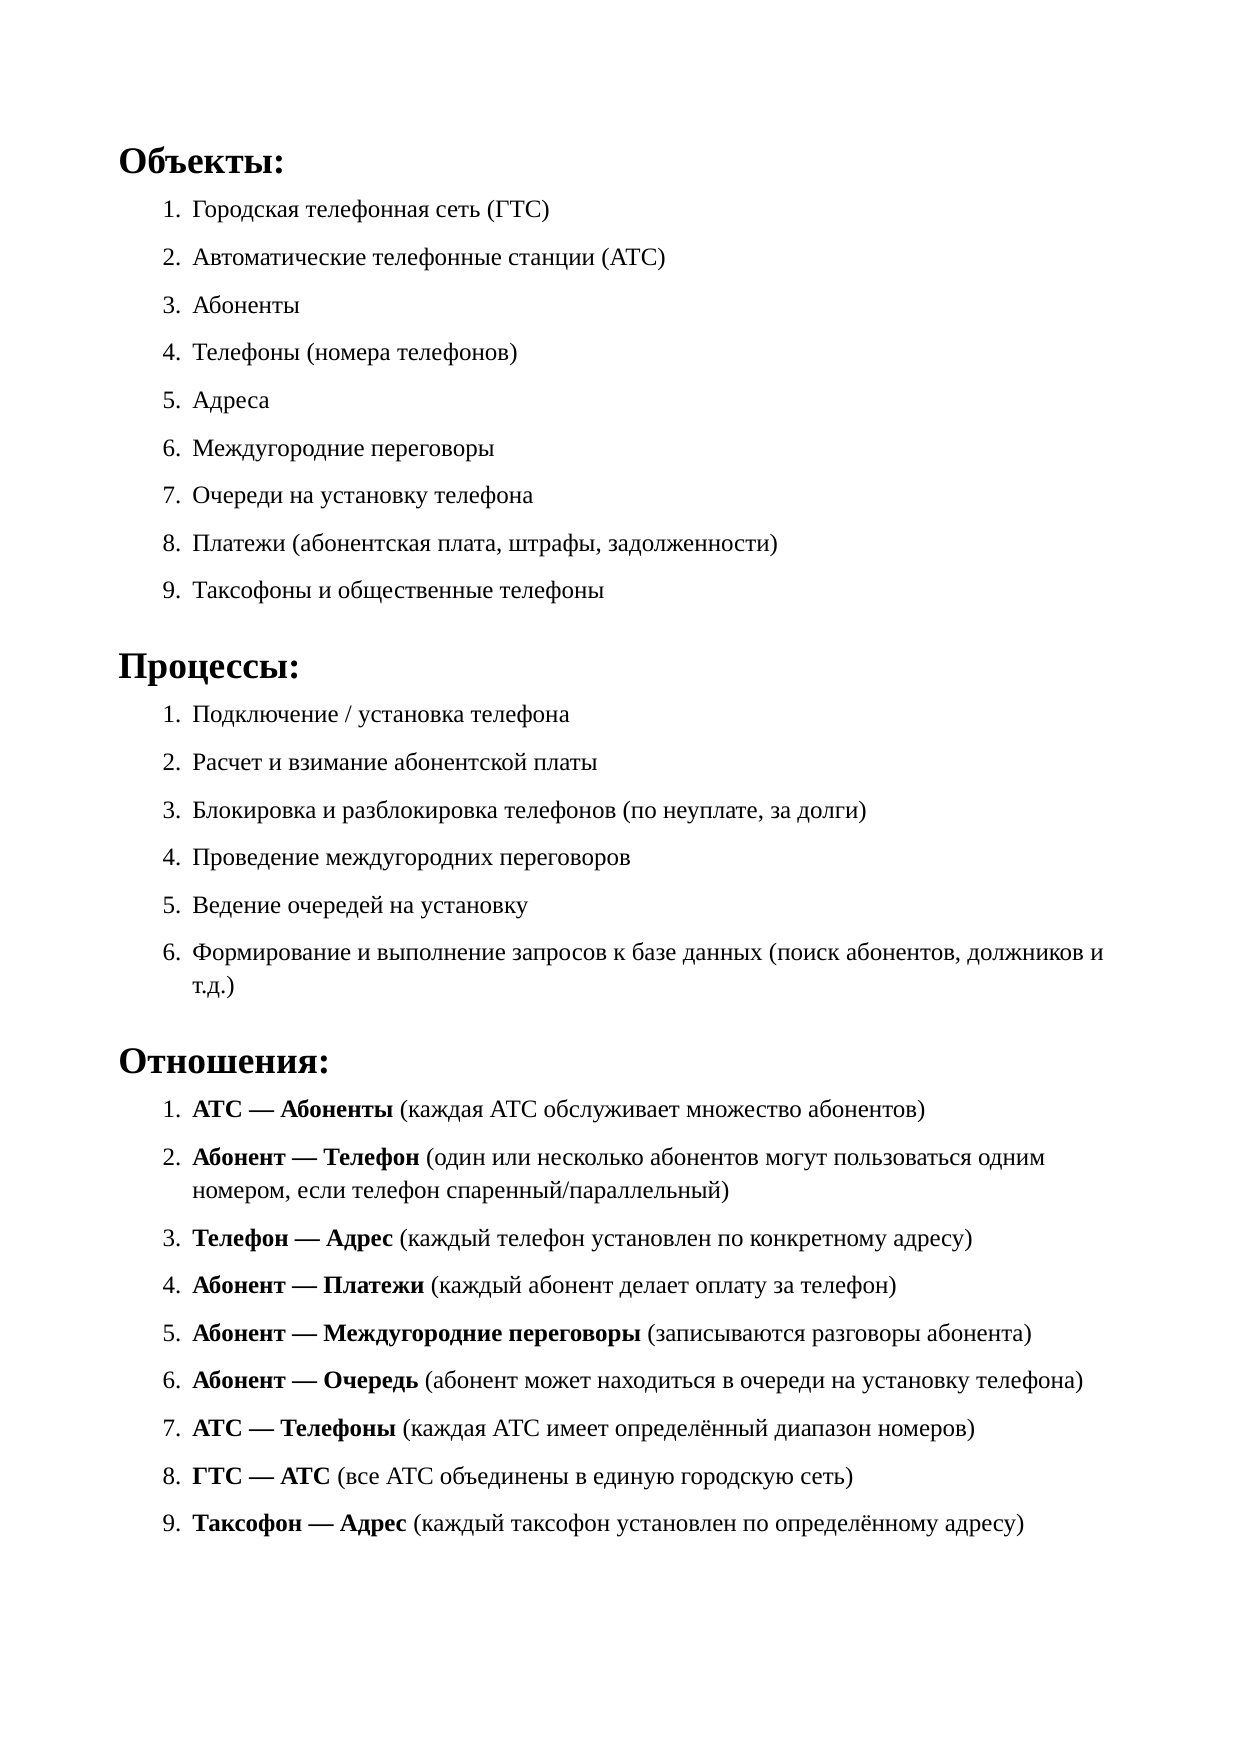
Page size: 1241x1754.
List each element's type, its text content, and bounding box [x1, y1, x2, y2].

list Городская телефонная сеть (ГТС) [162, 194, 1122, 223]
list Таксофоны и общественные телефоны [162, 575, 1122, 604]
list Блокировка и разблокировка телефонов (по неуплате, за долги) [162, 795, 1122, 823]
subtitle Процессы: [118, 644, 1122, 687]
list Абоненты [162, 290, 1122, 318]
list Автоматические телефонные станции (АТС) [162, 242, 1122, 271]
list Очереди на установку телефона [162, 480, 1122, 509]
list Формирование и выполнение запросов к базе данных (поиск абонентов, должников и т.д.) [162, 937, 1122, 999]
list Междугородние переговоры [162, 433, 1122, 461]
list Адреса [162, 385, 1122, 414]
list Абонент — Очередь (абонент может находиться в очереди на установку телефона) [162, 1366, 1122, 1394]
list Абонент — Платежи (каждый абонент делает оплату за телефон) [162, 1270, 1122, 1299]
list Ведение очередей на установку [162, 890, 1122, 919]
list Проведение междугородних переговоров [162, 842, 1122, 871]
list ГТС — АТС (все АТС объединены в единую городскую сеть) [162, 1461, 1122, 1489]
list Таксофон — Адрес (каждый таксофон установлен по определённому адресу) [162, 1508, 1122, 1537]
list Абонент — Междугородние переговоры (записываются разговоры абонента) [162, 1318, 1122, 1347]
list Платежи (абонентская плата, штрафы, задолженности) [162, 528, 1122, 557]
subtitle Объекты: [118, 139, 1122, 182]
list АТС — Абоненты (каждая АТС обслуживает множество абонентов) [162, 1094, 1122, 1123]
list Телефоны (номера телефонов) [162, 337, 1122, 366]
list Абонент — Телефон (один или несколько абонентов могут пользоваться одним номером, если телефон спаренный/параллельный) [162, 1142, 1122, 1204]
list Подключение / установка телефона [162, 699, 1122, 728]
list АТС — Телефоны (каждая АТС имеет определённый диапазон номеров) [162, 1413, 1122, 1442]
list Телефон — Адрес (каждый телефон установлен по конкретному адресу) [162, 1223, 1122, 1252]
subtitle Отношения: [118, 1039, 1122, 1082]
list Расчет и взимание абонентской платы [162, 747, 1122, 776]
